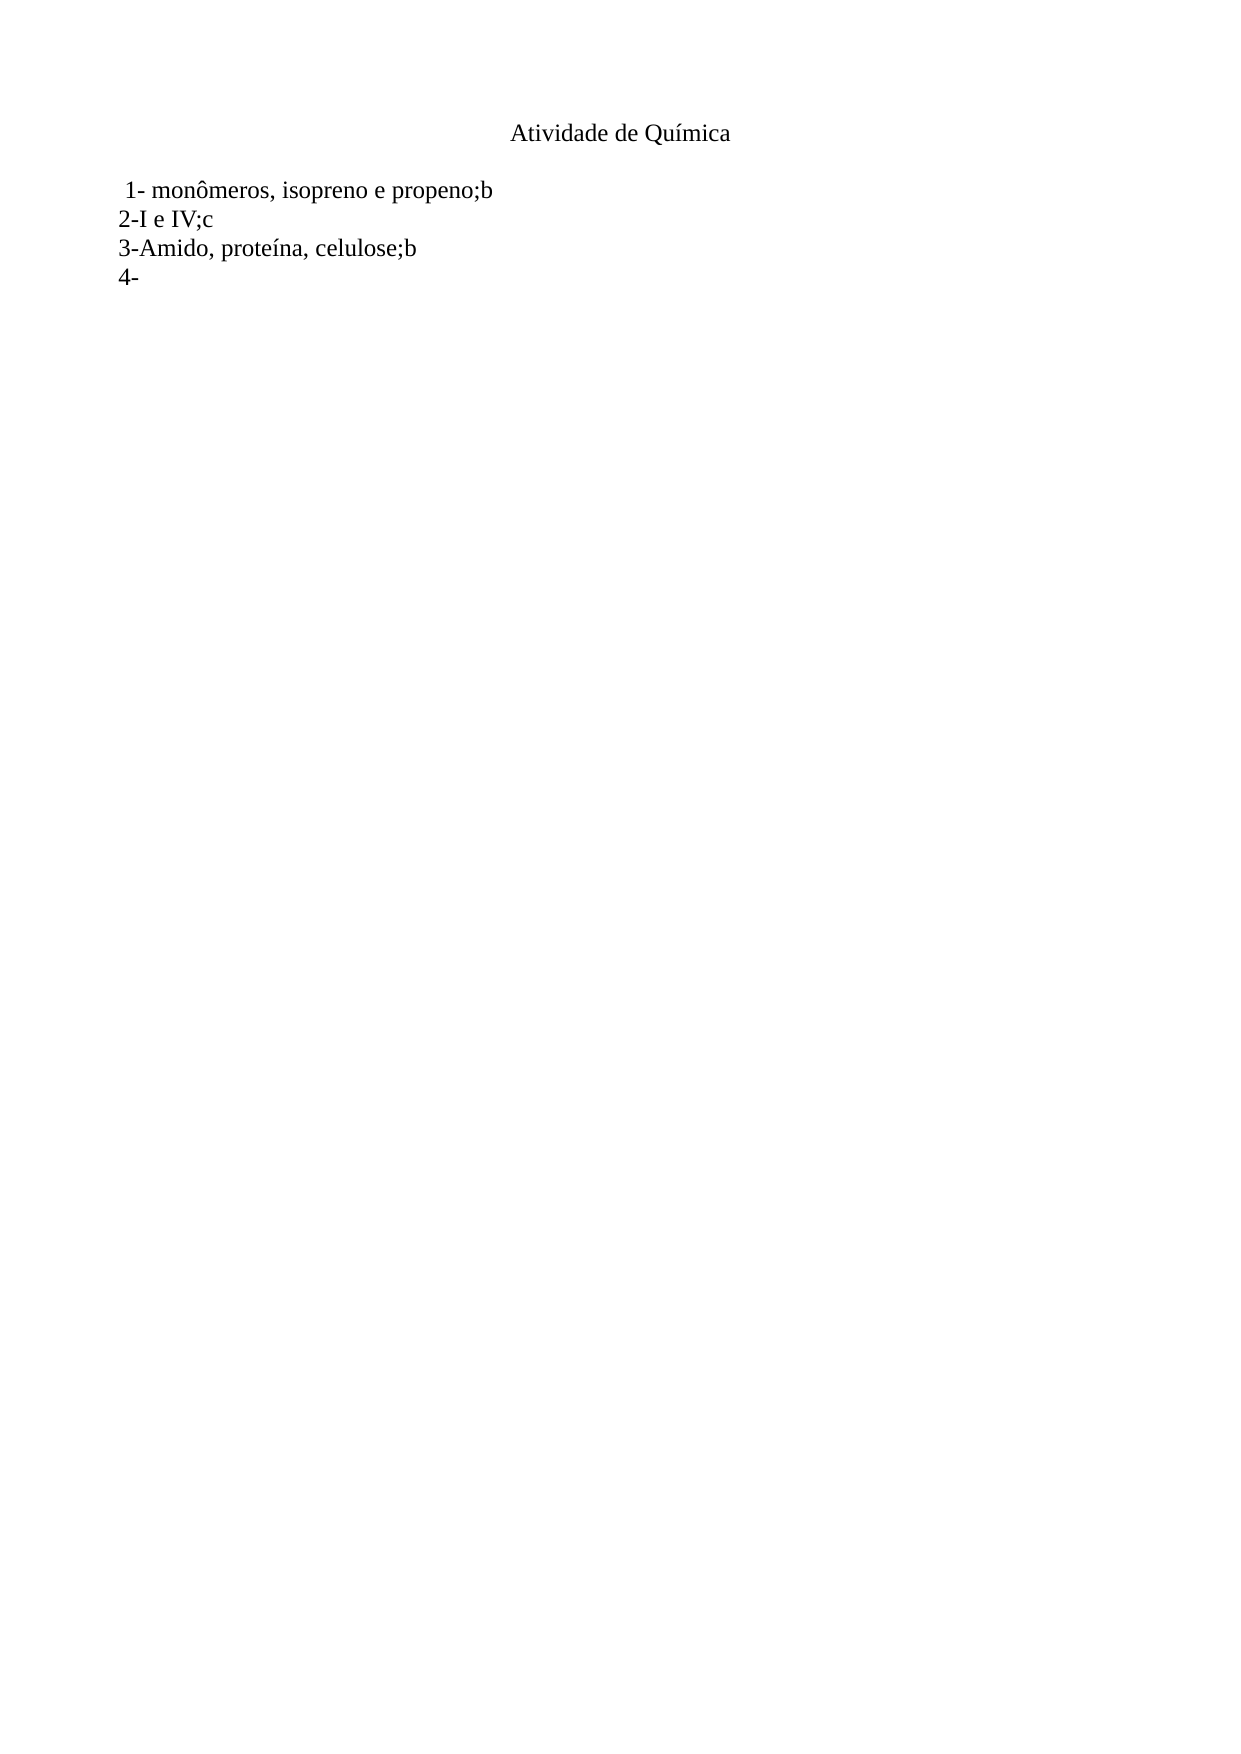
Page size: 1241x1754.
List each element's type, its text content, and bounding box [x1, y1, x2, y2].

text 3-Amido, proteína, celulose;b [118, 233, 1122, 262]
text 4- [118, 262, 1122, 291]
text 2-I e IV;c [118, 204, 1122, 233]
text Atividade de Química [118, 118, 1122, 147]
text 1- monômeros, isopreno e propeno;b [118, 176, 1122, 204]
